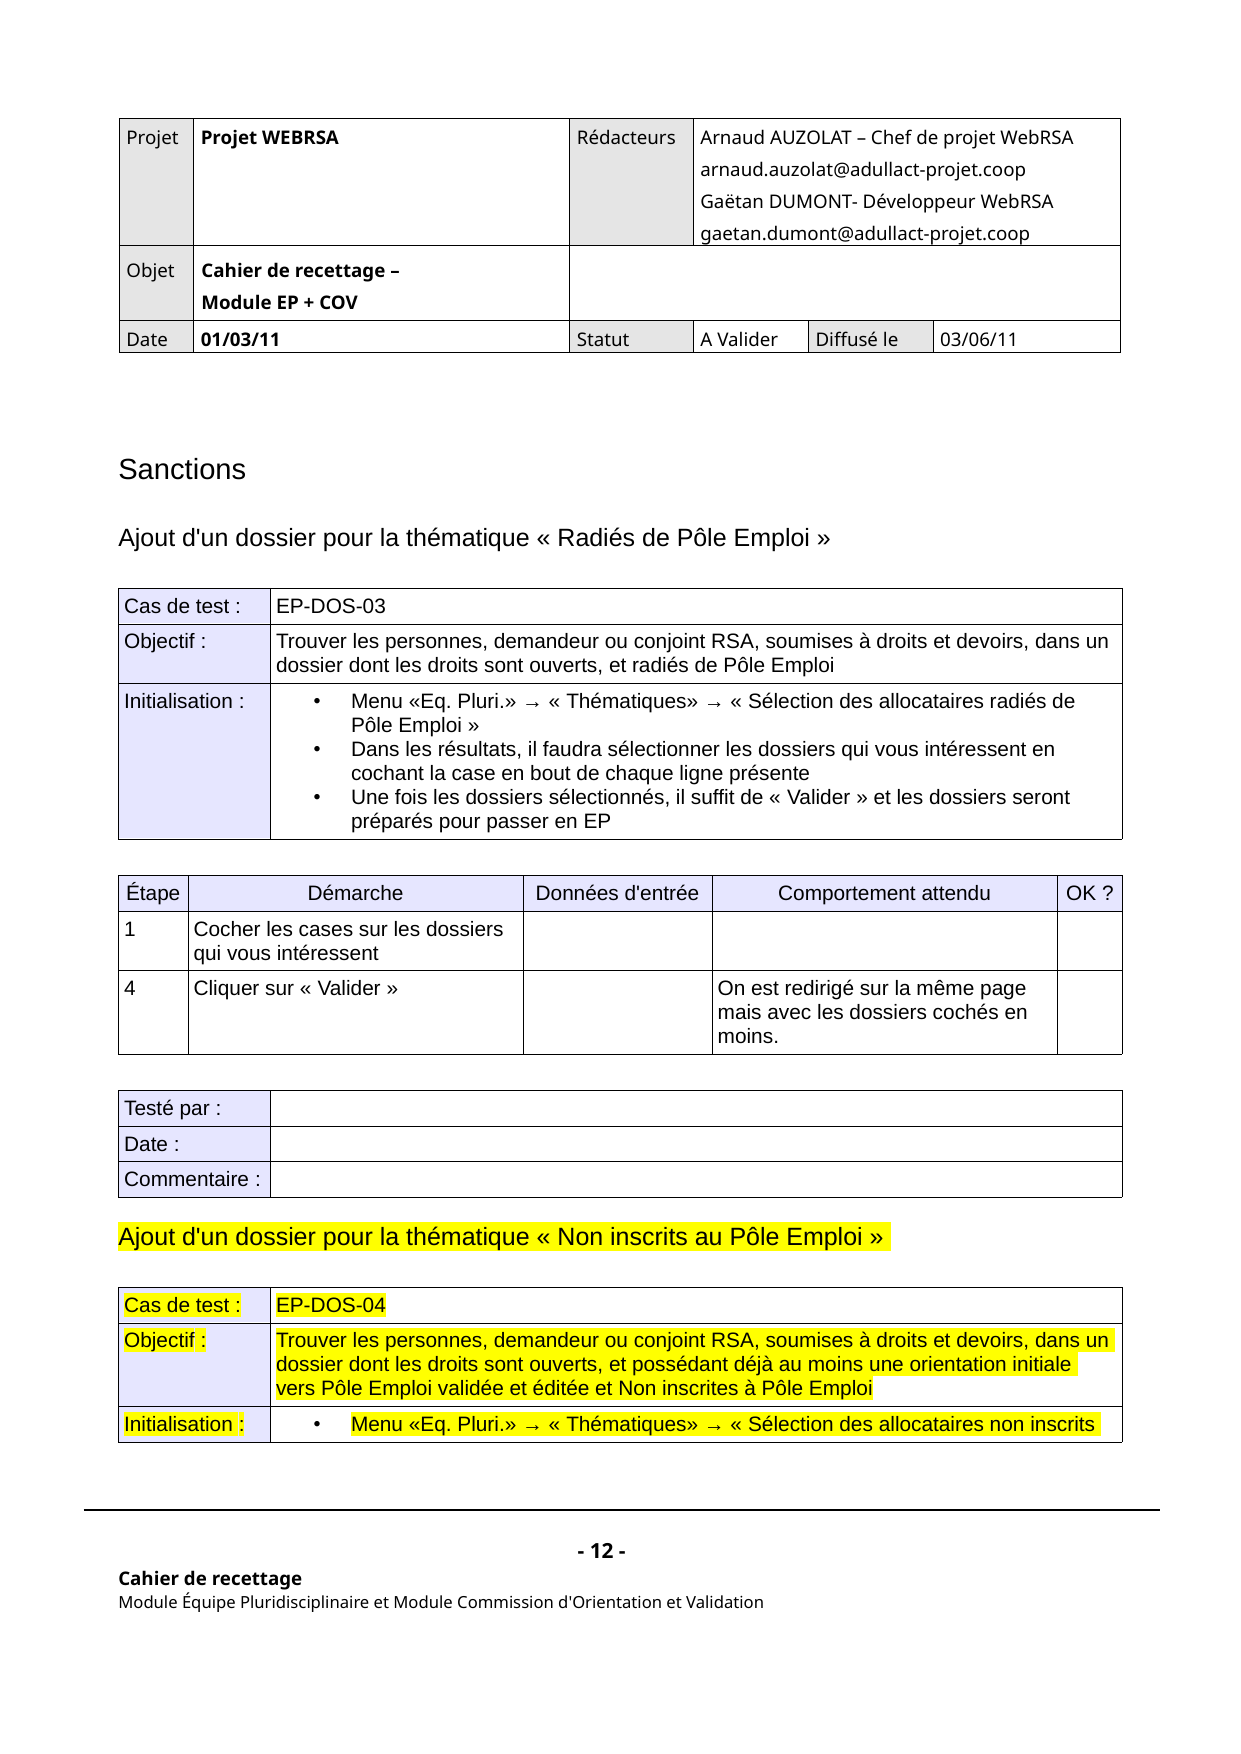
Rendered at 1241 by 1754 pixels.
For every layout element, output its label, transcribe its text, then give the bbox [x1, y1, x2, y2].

table_header Cas de test : [119, 1288, 270, 1322]
table_header EP-DOS-03 [271, 589, 1122, 623]
table_header Cas de test : [119, 589, 270, 623]
table_cell Cliquer sur « Valider » [189, 971, 523, 1053]
subtitle Ajout d'un dossier pour la thématique « Radiés de Pôle Emploi » [118, 523, 1122, 551]
table_cell Menu «Eq. Pluri.» → « Thématiques» → « Sélection des allocataires non inscrits au Pôle Emploi » Dans les résultats, il faudra sélectionner les dossiers qui vous intéressent en cochant la case en bout de chaque ligne présente Une fois les dossiers sélectionnés, il suffit de « Valider » et les dossiers seront préparés pour passer en EP [271, 1407, 1122, 1442]
table_cell Trouver les personnes, demandeur ou conjoint RSA, soumises à droits et devoirs, dans un dossier dont les droits sont ouverts, et radiés de Pôle Emploi [271, 625, 1122, 683]
table_cell [524, 912, 712, 970]
table_cell Cocher les cases sur les dossiers qui vous intéressent [189, 912, 523, 970]
table_header EP-DOS-04 [271, 1288, 1122, 1322]
table_cell [713, 912, 1057, 970]
table_cell [1058, 971, 1122, 1053]
table_cell Trouver les personnes, demandeur ou conjoint RSA, soumises à droits et devoirs, dans un dossier dont les droits sont ouverts, et possédant déjà au moins une orientation initiale vers Pôle Emploi validée et éditée et Non inscrites à Pôle Emploi [271, 1324, 1122, 1406]
table_cell 4 [119, 971, 188, 1053]
table_cell [1058, 912, 1122, 970]
table_header Testé par : [119, 1091, 270, 1126]
table_header OK ? [1058, 876, 1122, 911]
table_cell [271, 1162, 1122, 1197]
table_header [271, 1091, 1122, 1126]
table_cell 1 [119, 912, 188, 970]
table_cell On est redirigé sur la même page mais avec les dossiers cochés en moins. [713, 971, 1057, 1053]
subtitle Ajout d'un dossier pour la thématique « Non inscrits au Pôle Emploi » [118, 1222, 1122, 1251]
table_cell Objectif : [119, 625, 270, 683]
table_cell Objectif : [119, 1324, 270, 1406]
table_cell Menu «Eq. Pluri.» → « Thématiques» → « Sélection des allocataires radiés de Pôle Emploi » Dans les résultats, il faudra sélectionner les dossiers qui vous intéressent en cochant la case en bout de chaque ligne présente Une fois les dossiers sélectionnés, il suffit de « Valider » et les dossiers seront préparés pour passer en EP [271, 684, 1122, 838]
subtitle Sanctions [118, 452, 1122, 485]
table_header Comportement attendu [713, 876, 1057, 911]
table_cell [271, 1127, 1122, 1161]
table_header Étape [119, 876, 188, 911]
table_header Données d'entrée [524, 876, 712, 911]
table_cell Initialisation : [119, 1407, 270, 1442]
table_cell Date : [119, 1127, 270, 1161]
table_header Démarche [189, 876, 523, 911]
table_cell Commentaire : [119, 1162, 270, 1197]
table_cell Initialisation : [119, 684, 270, 838]
table_cell [524, 971, 712, 1053]
